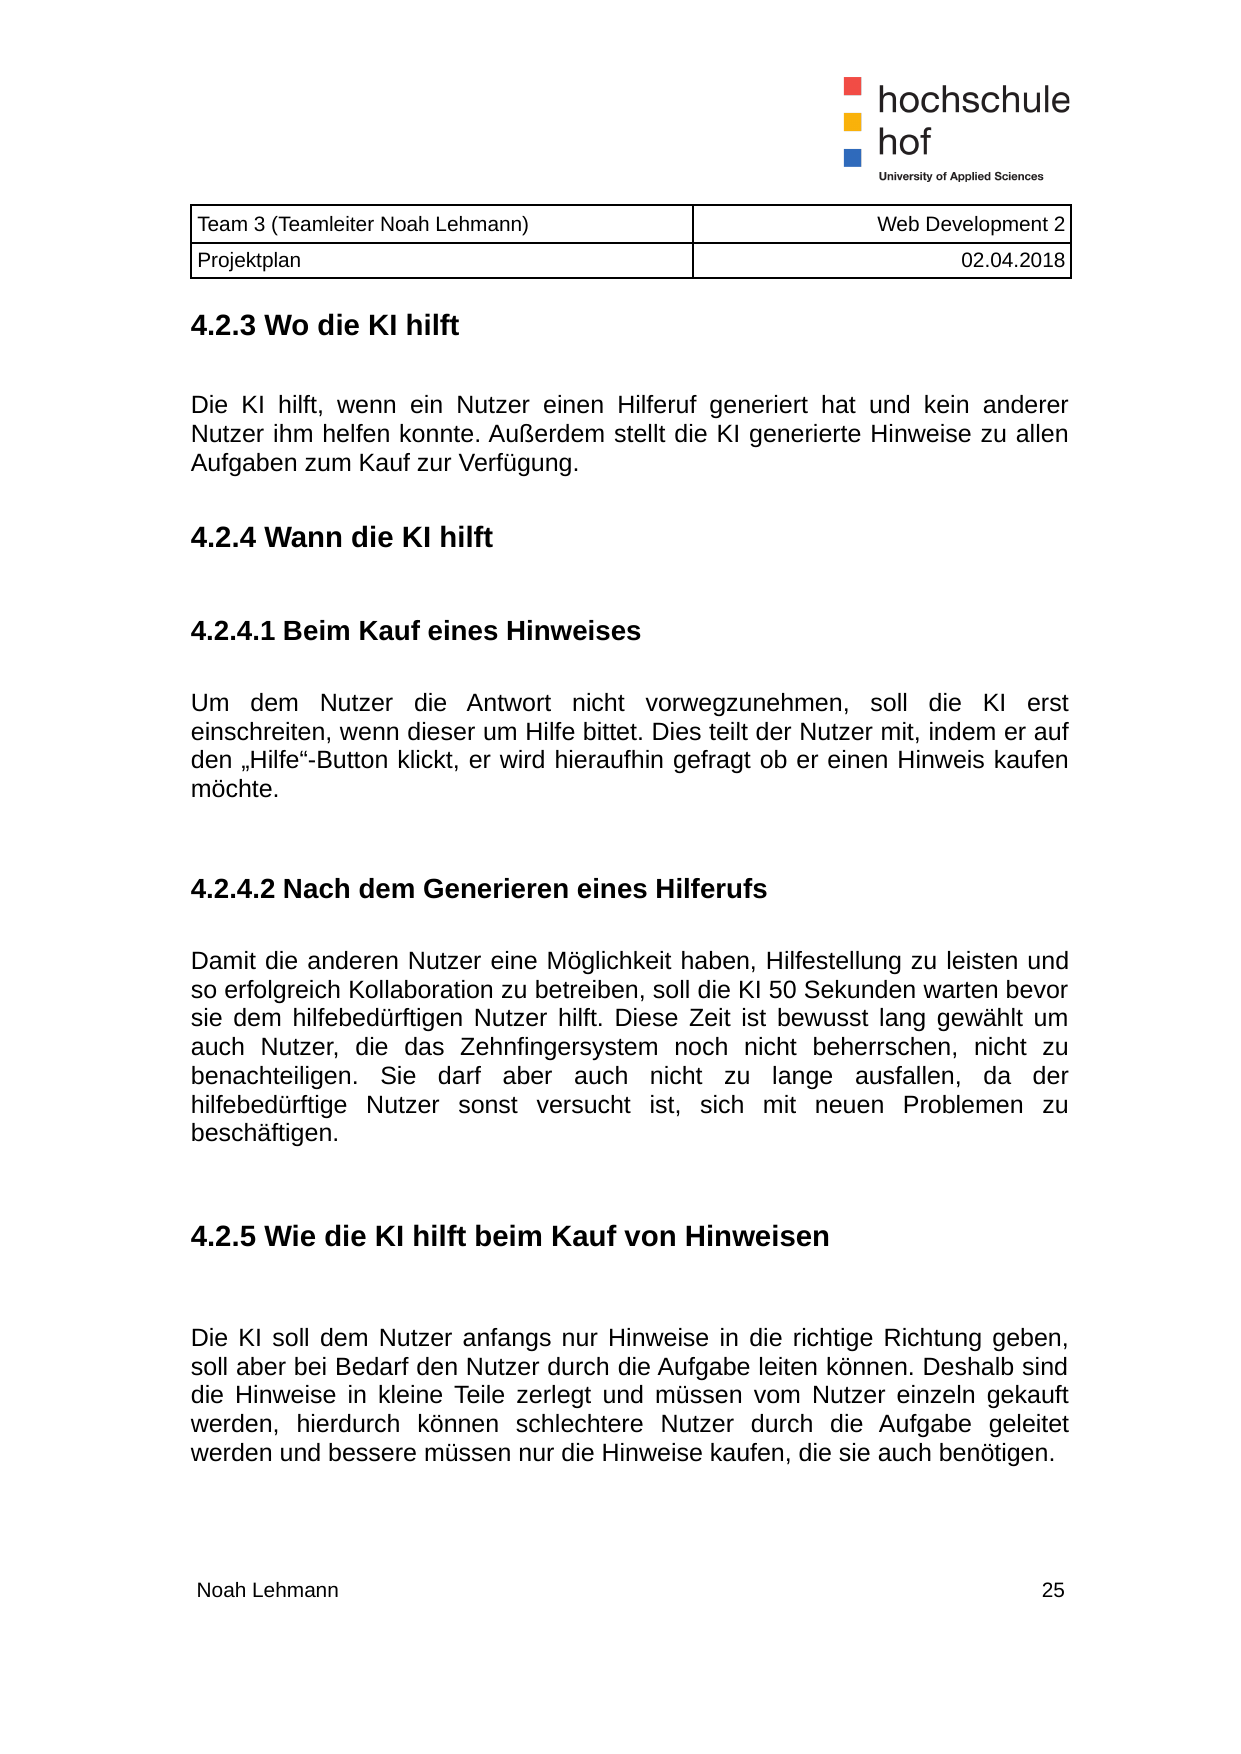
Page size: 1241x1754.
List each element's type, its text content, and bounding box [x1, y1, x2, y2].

subtitle 4.2.4.2 Nach dem Generieren eines Hilferufs [191, 873, 1070, 904]
text Damit die anderen Nutzer eine Möglichkeit haben, Hilfestellung zu leisten und so erfolgreich Kollaboration zu betreiben, soll die KI 50 Sekunden warten bevor sie dem hilfebedürftigen Nutzer hilft. Diese Zeit ist bewusst lang gewählt um auch Nutzer, die das Zehnfingersystem noch nicht beherrschen, nicht zu benachteiligen. Sie darf aber auch nicht zu lange ausfallen, da der hilfebedürftige Nutzer sonst versucht ist, sich mit neuen Problemen zu beschäftigen. [191, 946, 1070, 1147]
text Die KI soll dem Nutzer anfangs nur Hinweise in die richtige Richtung geben, soll aber bei Bedarf den Nutzer durch die Aufgabe leiten können. Deshalb sind die Hinweise in kleine Teile zerlegt und müssen vom Nutzer einzeln gekauft werden, hierdurch können schlechtere Nutzer durch die Aufgabe geleitet werden und bessere müssen nur die Hinweise kaufen, die sie auch benötigen. [191, 1323, 1070, 1467]
subtitle 4.2.3 Wo die KI hilft [191, 308, 1070, 342]
subtitle 4.2.4 Wann die KI hilft [191, 520, 1070, 554]
text Um dem Nutzer die Antwort nicht vorwegzunehmen, soll die KI erst einschreiten, wenn dieser um Hilfe bittet. Dies teilt der Nutzer mit, indem er auf den „Hilfe“-Button klickt, er wird hieraufhin gefragt ob er einen Hinweis kaufen möchte. [191, 688, 1070, 803]
picture [843, 77, 1070, 182]
subtitle 4.2.4.1 Beim Kauf eines Hinweises [191, 614, 1070, 646]
subtitle 4.2.5 Wie die KI hilft beim Kauf von Hinweisen [191, 1219, 1070, 1253]
text Die KI hilft, wenn ein Nutzer einen Hilferuf generiert hat und kein anderer Nutzer ihm helfen konnte. Außerdem stellt die KI generierte Hinweise zu allen Aufgaben zum Kauf zur Verfügung. [191, 390, 1070, 477]
